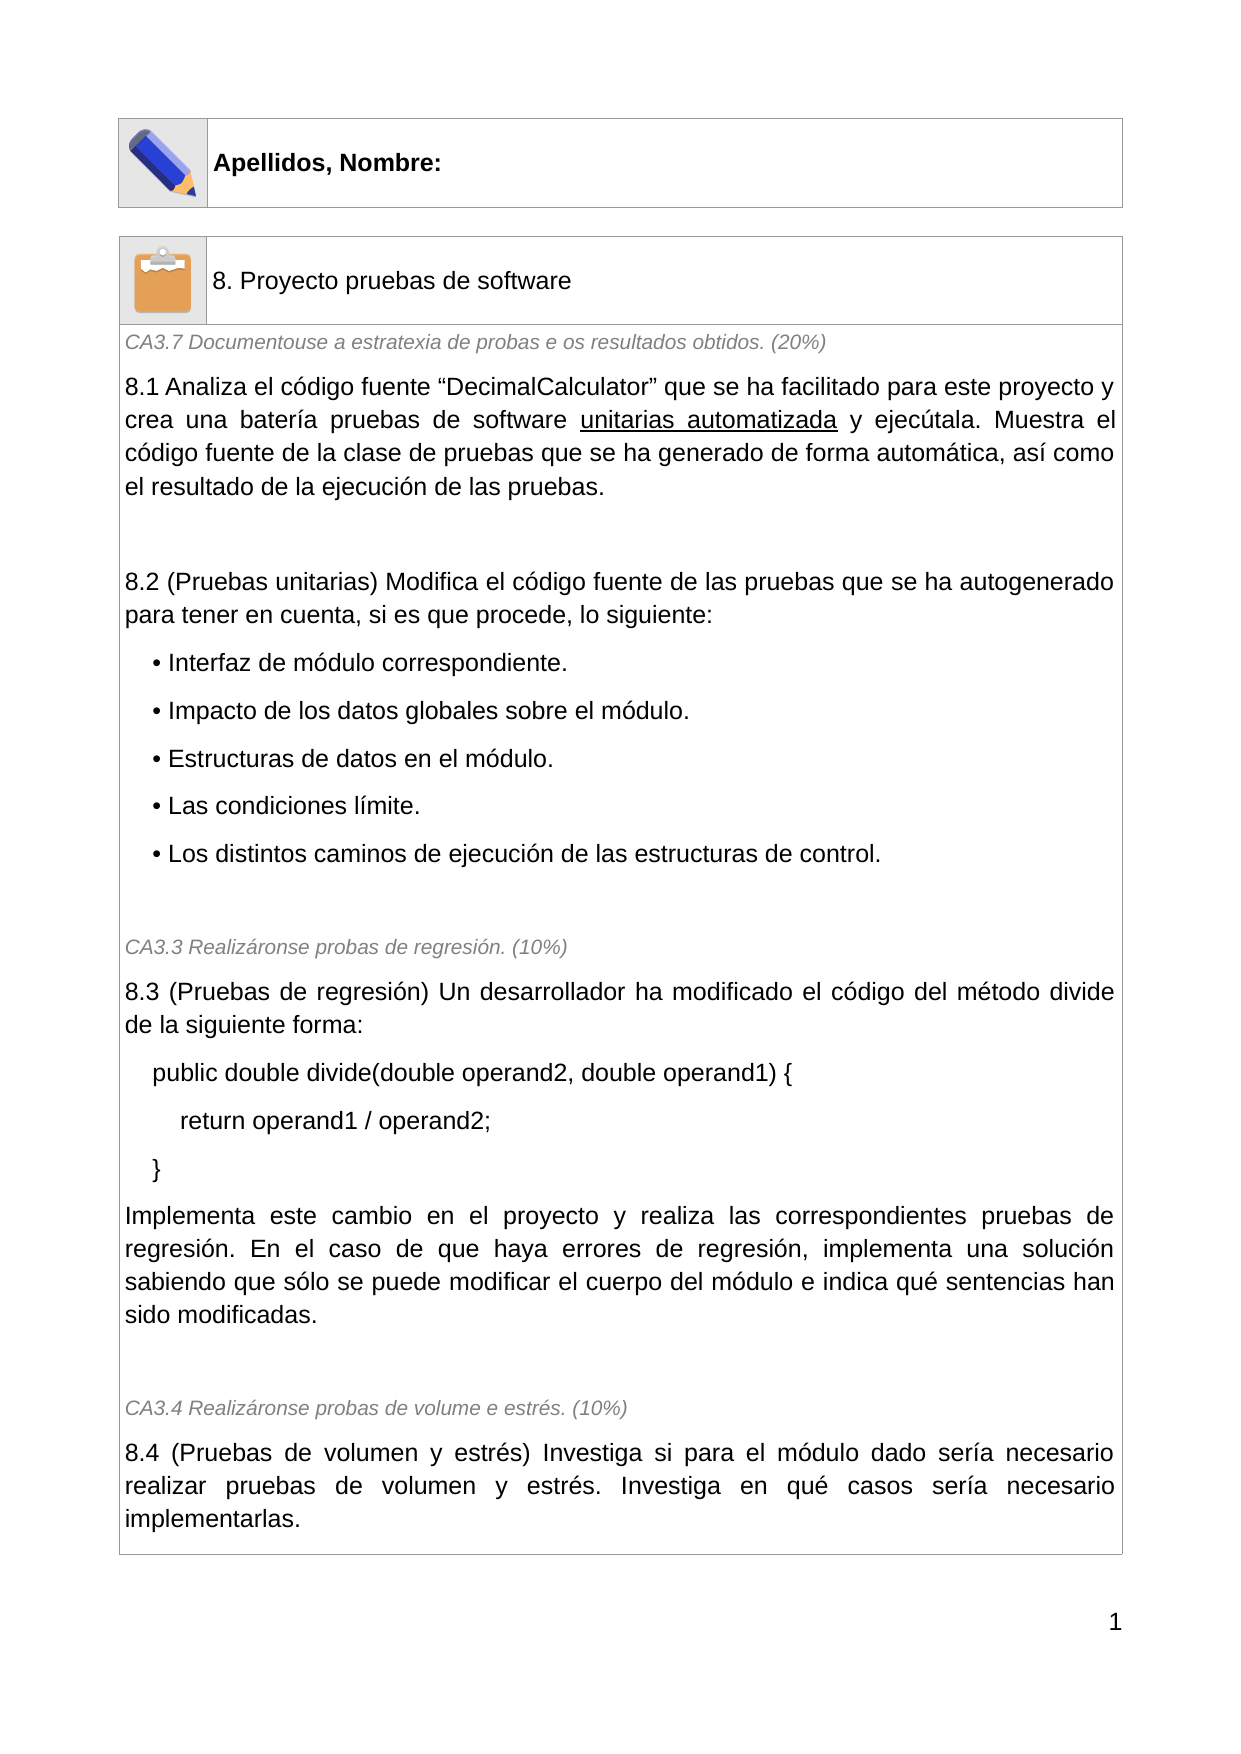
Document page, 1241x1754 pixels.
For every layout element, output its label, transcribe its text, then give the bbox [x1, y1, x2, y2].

table_header Apellidos, Nombre: [208, 119, 1122, 207]
table_header 8. Proyecto pruebas de software [207, 237, 1122, 324]
table_header [120, 237, 206, 324]
table_header [119, 119, 207, 207]
table_cell CA3.7 Documentouse a estratexia de probas e os resultados obtidos. (20%) 8.1 Analiza el código fuente “DecimalCalculator” que se ha facilitado para este proyecto y crea una batería pruebas de software unitarias automatizada y ejecútala. Muestra el código fuente de la clase de pruebas que se ha generado de forma automática, así como el resultado de la ejecución de las pruebas. 8.2 (Pruebas unitarias) Modifica el código fuente de las pruebas que se ha autogenerado para tener en cuenta, si es que procede, lo siguiente: • Interfaz de módulo correspondiente. • Impacto de los datos globales sobre el módulo. • Estructuras de datos en el módulo. • Las condiciones límite. • Los distintos caminos de ejecución de las estructuras de control. CA3.3 Realizáronse probas de regresión. (10%) 8.3 (Pruebas de regresión) Un desarrollador ha modificado el código del método divide de la siguiente forma: public double divide(double operand2, double operand1) { return operand1 / operand2; } Implementa este cambio en el proyecto y realiza las correspondientes pruebas de regresión. En el caso de que haya errores de regresión, implementa una solución sabiendo que sólo se puede modificar el cuerpo del módulo e indica qué sentencias han sido modificadas. CA3.4 Realizáronse probas de volume e estrés. (10%) 8.4 (Pruebas de volumen y estrés) Investiga si para el módulo dado sería necesario realizar pruebas de volumen y estrés. Investiga en qué casos sería necesario implementarlas. [120, 325, 1122, 1554]
